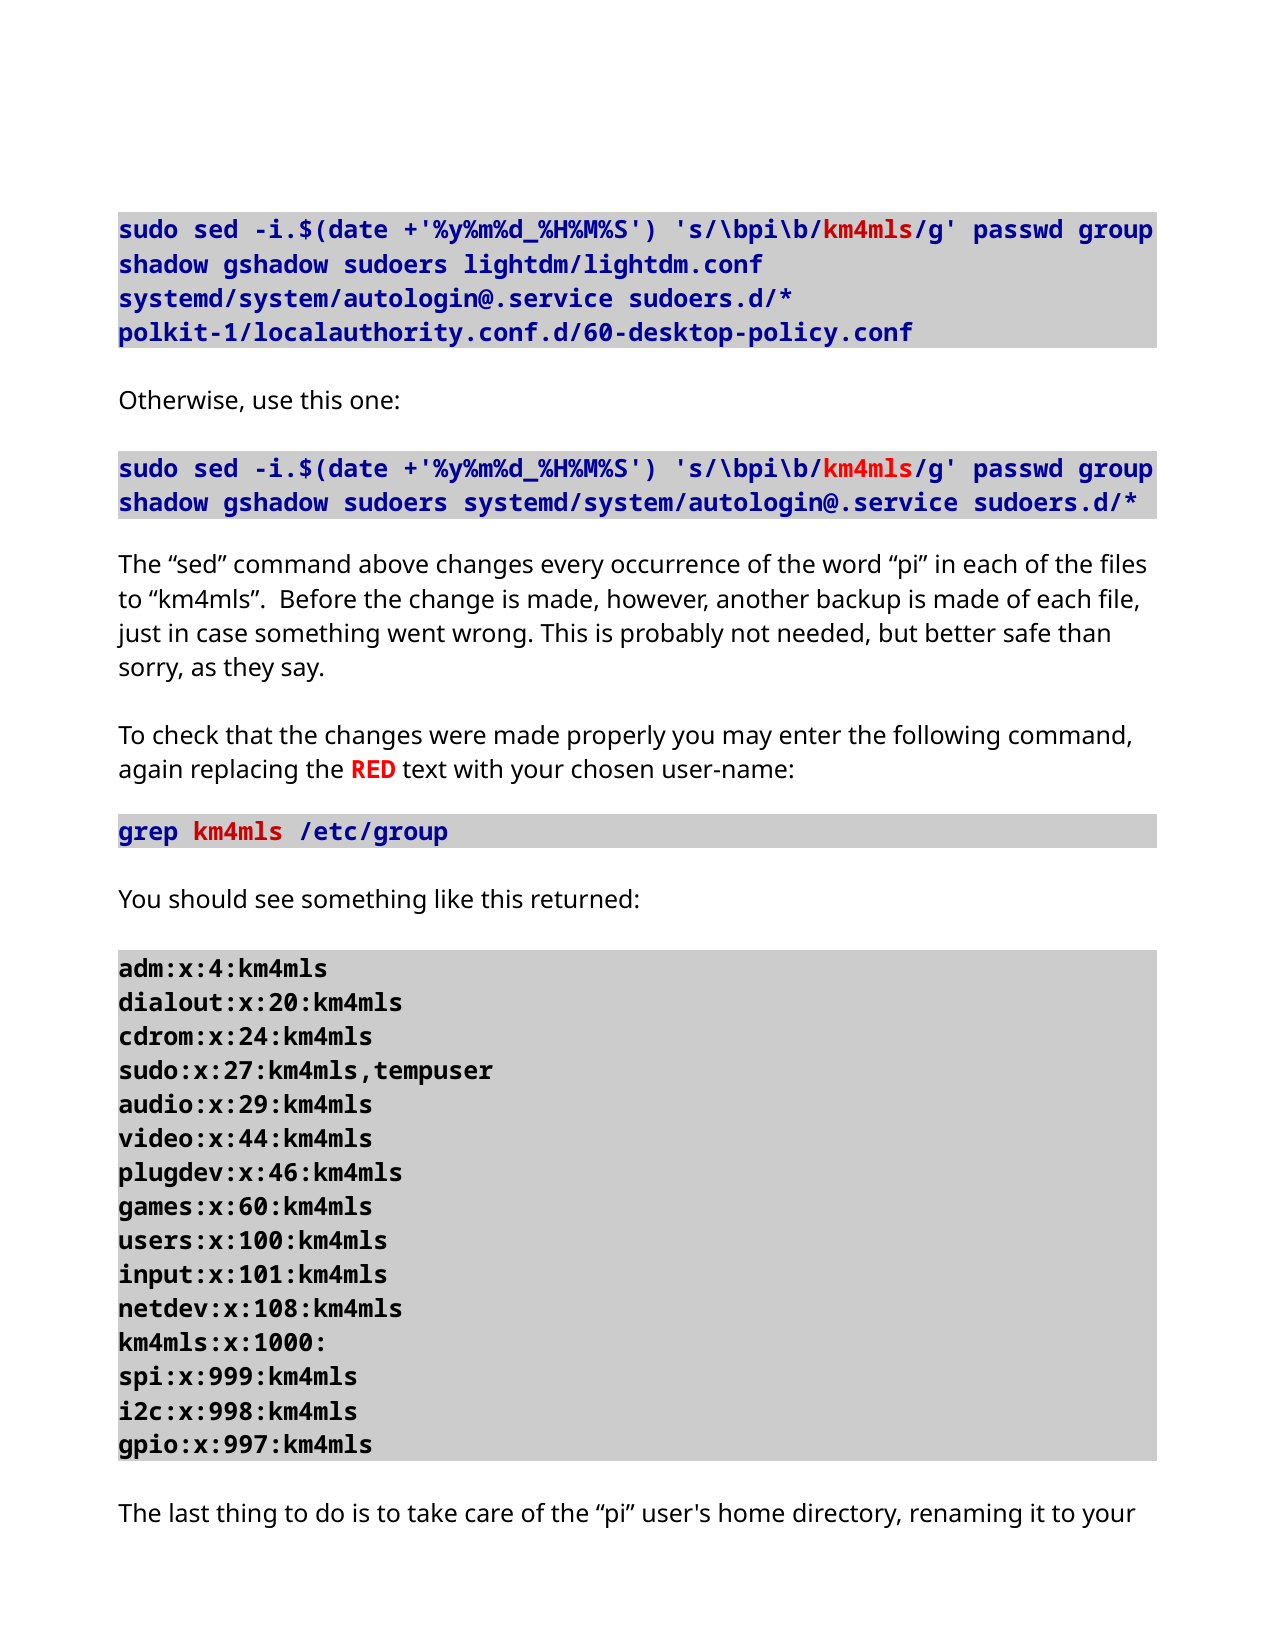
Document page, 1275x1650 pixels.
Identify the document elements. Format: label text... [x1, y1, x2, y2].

text dialout:x:20:km4mls [118, 984, 1157, 1018]
text video:x:44:km4mls [118, 1121, 1157, 1155]
text km4mls:x:1000: [118, 1325, 1157, 1359]
text sudo:x:27:km4mls,tempuser [118, 1052, 1157, 1087]
text The last thing to do is to take care of the “pi” user's home directory, renaming it to your [118, 1495, 1157, 1529]
text spi:x:999:km4mls [118, 1359, 1157, 1393]
text sudo sed -i.$(date +'%y%m%d_%H%M%S') 's/\bpi\b/km4mls/g' passwd group shadow gshadow sudoers lightdm/lightdm.conf systemd/system/autologin@.service sudoers.d/* polkit-1/localauthority.conf.d/60-desktop-policy.conf [118, 212, 1157, 348]
text Otherwise, use this one: [118, 382, 1157, 417]
text audio:x:29:km4mls [118, 1087, 1157, 1121]
text You should see something like this returned: [118, 882, 1157, 916]
text gpio:x:997:km4mls [118, 1427, 1157, 1461]
text grep km4mls /etc/group [118, 814, 1157, 848]
text users:x:100:km4mls [118, 1223, 1157, 1257]
text The “sed” command above changes every occurrence of the word “pi” in each of the files to “km4mls”. Before the change is made, however, another backup is made of each file, just in case something went wrong. This is probably not needed, but better safe than sorry, as they say. [118, 547, 1157, 683]
text plugdev:x:46:km4mls [118, 1155, 1157, 1189]
text i2c:x:998:km4mls [118, 1393, 1157, 1427]
text adm:x:4:km4mls [118, 950, 1157, 984]
text input:x:101:km4mls [118, 1257, 1157, 1291]
text games:x:60:km4mls [118, 1189, 1157, 1223]
text cdrom:x:24:km4mls [118, 1018, 1157, 1052]
text To check that the changes were made properly you may enter the following command, again replacing the RED text with your chosen user-name: [118, 717, 1157, 786]
text sudo sed -i.$(date +'%y%m%d_%H%M%S') 's/\bpi\b/km4mls/g' passwd group shadow gshadow sudoers systemd/system/autologin@.service sudoers.d/* [118, 451, 1157, 519]
text netdev:x:108:km4mls [118, 1291, 1157, 1325]
